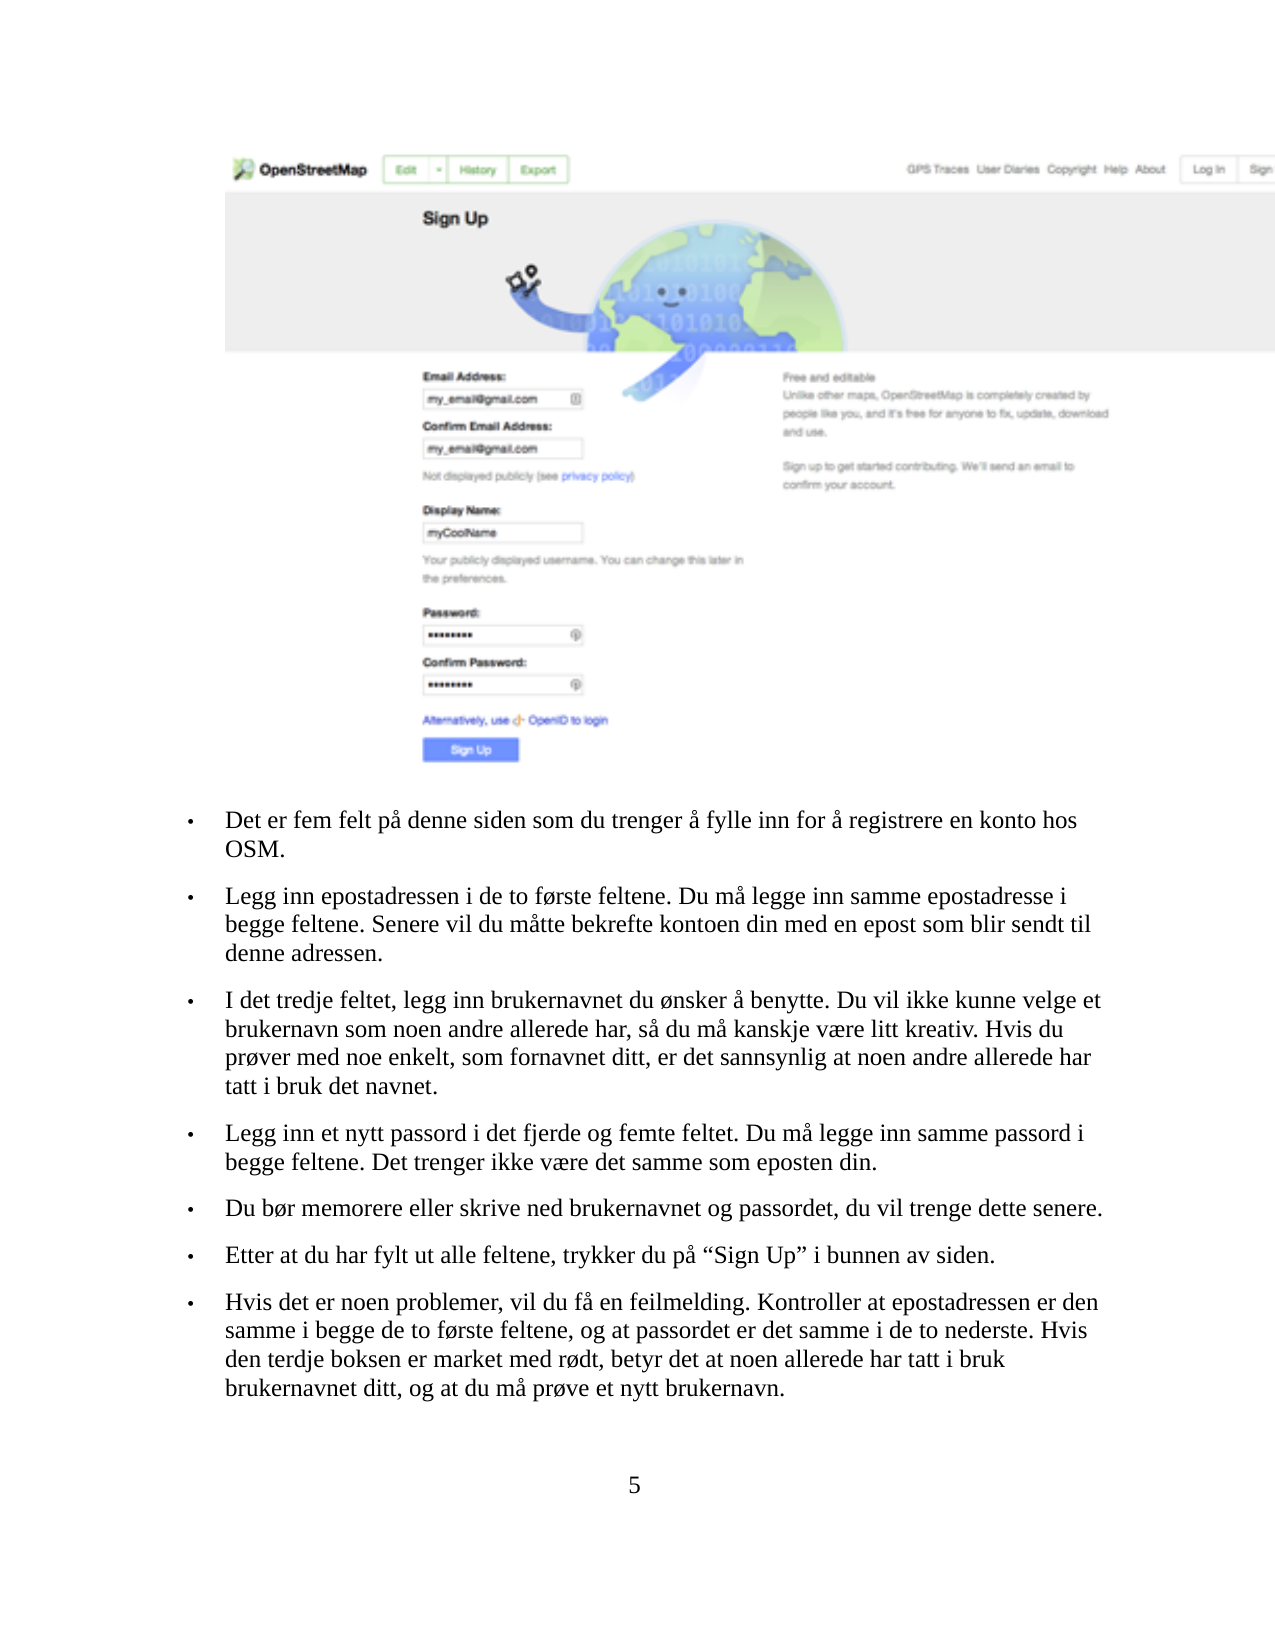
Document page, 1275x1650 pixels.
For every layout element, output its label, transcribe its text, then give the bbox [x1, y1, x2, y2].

list Hvis det er noen problemer, vil du få en feilmelding. Kontroller at epostadressen er den samme i begge de to første feltene, og at passordet er det samme i de to nederste. Hvis den terdje boksen er market med rødt, betyr det at noen allerede har tatt i bruk brukernavnet ditt, og at du må prøve et nytt brukernavn. [187, 1287, 1125, 1402]
list Legg inn et nytt passord i det fjerde og femte feltet. Du må legge inn samme passord i begge feltene. Det trenger ikke være det samme som eposten din. [187, 1118, 1125, 1175]
list Du bør memorere eller skrive ned brukernavnet og passordet, du vil trenge dette senere. [187, 1193, 1125, 1222]
list Etter at du har fylt ut alle feltene, trykker du på “Sign Up” i bunnen av siden. [187, 1240, 1125, 1269]
list I det tredje feltet, legg inn brukernavnet du ønsker å benytte. Du vil ikke kunne velge et brukernavn som noen andre allerede har, så du må kanskje være litt kreativ. Hvis du prøver med noe enkelt, som fornavnet ditt, er det sannsynlig at noen andre allerede har tatt i bruk det navnet. [187, 985, 1125, 1100]
list Det er fem felt på denne siden som du trenger å fylle inn for å registrere en konto hos OSM. [187, 805, 1125, 863]
picture [225, 150, 1275, 788]
list Legg inn epostadressen i de to første feltene. Du må legge inn samme epostadresse i begge feltene. Senere vil du måtte bekrefte kontoen din med en epost som blir sendt til denne adressen. [187, 881, 1125, 967]
